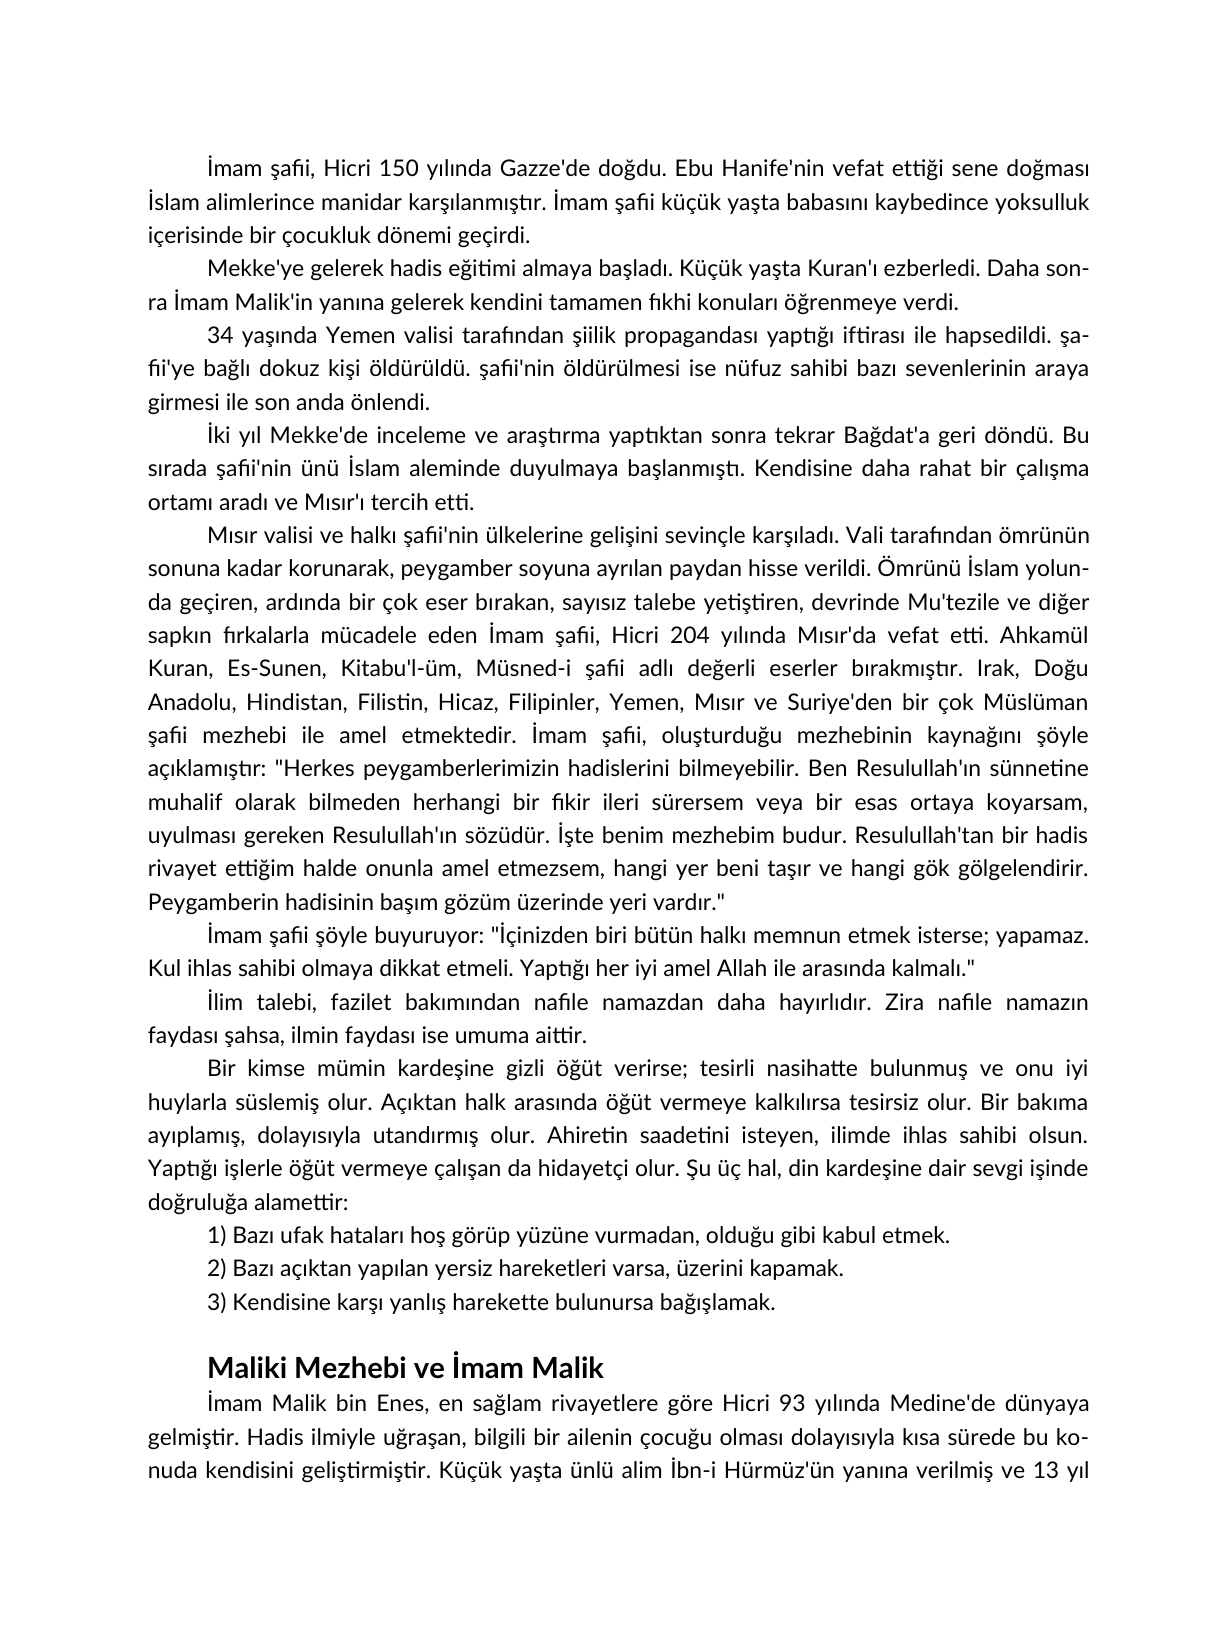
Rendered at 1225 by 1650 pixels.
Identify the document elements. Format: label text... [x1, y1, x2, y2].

text Ma­li­ki Mez­he­bi ve İmam Ma­lik [148, 1350, 1090, 1385]
text Mı­sır va­li­si ve hal­kı şa­fii'nin ül­ke­le­ri­ne ge­li­şi­ni se­vinç­le kar­şı­la­dı. Va­li ta­ra­fın­dan öm­rü­nün so­nu­na ka­dar ko­ru­na­rak, pey­gam­ber so­yu­na ay­rı­lan pay­dan his­se ve­ril­di. Öm­rü­nü İs­lam yo­lun­da ge­çi­ren, ar­dın­da bir çok eser bı­ra­kan, sa­yı­sız ta­le­be ye­tiş­ti­ren, dev­rin­de Mu'te­zi­le ve di­ğer sap­kın fır­ka­lar­la mü­ca­de­le eden İmam şafii, Hicri 204 yılında Mısır'da vefat etti. Ahkamül Kuran, Es-Sunen, Kitabu'l-üm, Müsned-i şafii adlı değerli eserler bırakmıştır. Irak, Doğu Anadolu, Hindistan, Filistin, Hicaz, Filipinler, Yemen, Mısır ve Suriye'den bir çok Müslüman şafii mezhebi ile amel etmektedir. İmam şafii, oluşturduğu mezhebinin kaynağını şöyle açıklamıştır: "Herkes peygamberlerimizin hadislerini bilmeyebilir. Ben Resulullah'ın sünnetine muhalif olarak bilmeden herhangi bir fikir ileri sürersem veya bir esas ortaya koyarsam, uyulması gereken Resulullah'ın sözüdür. İşte benim mezhebim budur. Resulullah'tan bir hadis rivayet ettiğim halde onunla amel etmezsem, hangi yer beni taşır ve hangi gök gölgelendirir. Peygamberin hadisinin başım gözüm üzerinde yeri vardır." [148, 517, 1090, 917]
text 2) Bazı açıktan yapılan yersiz hareketleri varsa, üzerini kapamak. [148, 1250, 1090, 1283]
text 1) Bazı ufak hataları hoş görüp yüzüne vurmadan, olduğu gibi kabul etmek. [148, 1217, 1090, 1250]
text İmam şa­fii, Hic­ri 150 yı­lın­da Gaz­ze'de doğ­du. Ebu Ha­ni­fe'nin ve­fat et­ti­ği se­ne doğ­ma­sı İs­lam alim­le­rin­ce ma­ni­dar kar­şı­lan­mış­tır. İmam şa­fii kü­çük yaş­ta ba­ba­sı­nı kay­be­din­ce yok­sul­luk içe­ri­sin­de bir ço­cuk­luk dö­ne­mi ge­çir­di. [148, 150, 1090, 250]
text İmam Ma­lik bin Enes, en sağ­lam ri­va­yet­le­re gö­re Hic­ri 93 yı­lın­da Me­di­ne'de dün­ya­ya gel­miş­tir. Ha­dis il­miy­le uğ­ra­şan, bil­gi­li bir ai­le­nin ço­cu­ğu ol­ma­sı do­la­yı­sıy­la kı­sa sü­re­de bu ko­nu­da ken­di­si­ni ge­liş­tir­miş­tir. Kü­çük yaş­ta ün­lü alim İbn-i Hür­müz'ün ya­nı­na ve­ril­miş ve 13 yıl [148, 1385, 1090, 1485]
text 3) Ken­di­si­ne kar­şı yan­lış ha­re­ket­te bu­lu­nur­sa ba­ğış­la­mak. [148, 1283, 1090, 1317]
text İlim talebi, fazilet bakımından nafile namazdan daha hayırlıdır. Zira nafile namazın faydası şahsa, ilmin faydası ise umuma aittir. [148, 983, 1090, 1050]
text Mek­ke'ye ge­le­rek ha­dis eği­ti­mi al­ma­ya baş­la­dı. Kü­çük yaş­ta Ku­ran'ı ez­ber­le­di. Da­ha son­ra İmam Ma­lik'in ya­nı­na ge­le­rek ken­di­ni ta­ma­men fık­hi ko­nu­la­rı öğ­ren­me­ye ver­di. [148, 250, 1090, 317]
text Bir kimse mümin kardeşine gizli öğüt verirse; tesirli nasihatte bulunmuş ve onu iyi huylarla süslemiş olur. Açıktan halk arasında öğüt vermeye kalkılırsa tesirsiz olur. Bir bakıma ayıplamış, dolayısıyla utandırmış olur. Ahiretin saadetini isteyen, ilimde ihlas sahibi olsun. Yaptığı işlerle öğüt vermeye çalışan da hidayetçi olur. Şu üç hal, din kardeşine dair sevgi işinde doğruluğa alamettir: [148, 1050, 1090, 1217]
text İmam şafii şöyle buyuruyor: "İçinizden biri bütün halkı memnun etmek isterse; yapamaz. Kul ihlas sahibi olmaya dikkat etmeli. Yaptığı her iyi amel Allah ile arasında kalmalı." [148, 917, 1090, 983]
text 34 ya­şın­da Ye­men va­li­si ta­ra­fın­dan şi­ilik pro­pa­gan­da­sı yap­tı­ğı if­ti­ra­sı ile hap­se­dil­di. şa­fii'ye bağ­lı do­kuz ki­şi öl­dü­rül­dü. şa­fii'nin öl­dü­rül­me­si ise nü­fuz sa­hi­bi ba­zı se­ven­le­ri­nin ara­ya gir­me­si ile son an­da ön­len­di. [148, 317, 1090, 417]
text İki yıl Mek­ke'de in­ce­le­me ve araş­tır­ma yap­tık­tan son­ra tek­rar Bağ­dat'a ge­ri dön­dü. Bu sı­ra­da şa­fii'nin ünü İs­lam ale­min­de du­yul­ma­ya baş­lan­mış­tı. Ken­di­si­ne da­ha ra­hat bir ça­lış­ma or­ta­mı ara­dı ve Mı­sır'ı ter­cih et­ti. [148, 417, 1090, 517]
